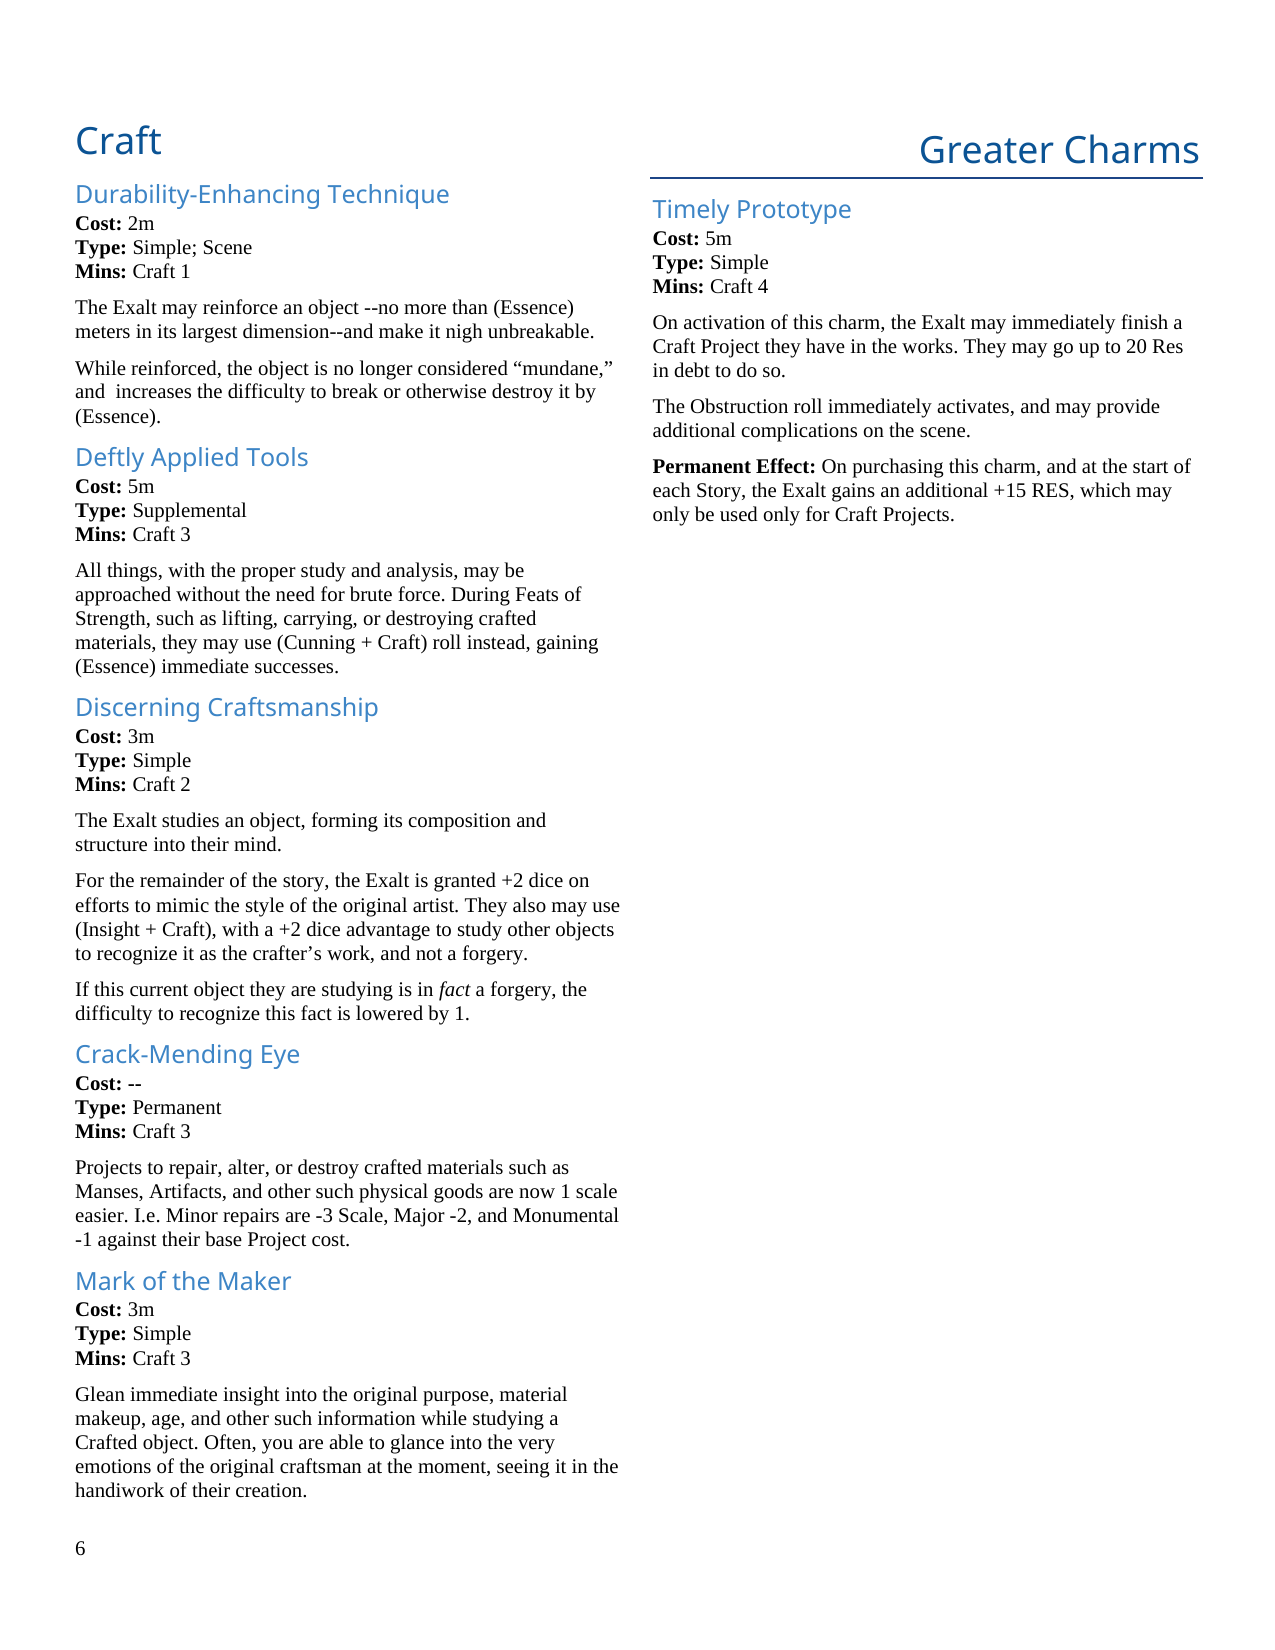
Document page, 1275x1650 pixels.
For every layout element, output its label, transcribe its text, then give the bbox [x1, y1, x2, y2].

text For the remainder of the story, the Exalt is granted +2 dice on efforts to mimic the style of the original artist. They also may use (Insight + Craft), with a +2 dice advantage to study other objects to recognize it as the crafter’s work, and not a forgery. [75, 868, 622, 965]
subtitle Discerning Craftsmanship [75, 690, 622, 724]
text On activation of this charm, the Exalt may immediately finish a Craft Project they have in the works. They may go up to 20 Res in debt to do so. [652, 310, 1200, 382]
text Cost: -- Type: Permanent Mins: Craft 3 [75, 1071, 622, 1143]
subtitle Durability-Enhancing Technique [75, 177, 622, 211]
subtitle Crack-Mending Eye [75, 1037, 622, 1071]
text If this current object they are studying is in fact a forgery, the difficulty to recognize this fact is lowered by 1. [75, 977, 622, 1025]
text The Exalt may reinforce an object --no more than (Essence) meters in its largest dimension--and make it nigh unbreakable. [75, 295, 622, 343]
subtitle Greater Charms [649, 120, 1203, 179]
subtitle Timely Prototype [652, 191, 1200, 226]
text Glean immediate insight into the original purpose, material makeup, age, and other such information while studying a Crafted object. Often, you are able to glance into the very emotions of the original craftsman at the moment, seeing it in the handiwork of their creation. [75, 1381, 622, 1502]
text Cost: 3m Type: Simple Mins: Craft 2 [75, 724, 622, 796]
text All things, with the proper study and analysis, may be approached without the need for brute force. During Feats of Strength, such as lifting, carrying, or destroying crafted materials, they may use (Cunning + Craft) roll instead, gaining (Essence) immediate successes. [75, 558, 622, 678]
text Cost: 3m Type: Simple Mins: Craft 3 [75, 1297, 622, 1369]
subtitle Craft [75, 114, 622, 165]
text The Obstruction roll immediately activates, and may provide additional complications on the scene. [652, 394, 1200, 442]
text While reinforced, the object is no longer considered “mundane,” and increases the difficulty to break or otherwise destroy it by (Essence). [75, 355, 622, 428]
text Cost: 2m Type: Simple; Scene Mins: Craft 1 [75, 211, 622, 283]
text Projects to repair, alter, or destroy crafted materials such as Manses, Artifacts, and other such physical goods are now 1 scale easier. I.e. Minor repairs are -3 Scale, Major -2, and Monumental -1 against their base Project cost. [75, 1155, 622, 1251]
text The Exalt studies an object, forming its composition and structure into their mind. [75, 808, 622, 856]
subtitle Deftly Applied Tools [75, 439, 622, 474]
subtitle Mark of the Maker [75, 1263, 622, 1297]
text Cost: 5m Type: Simple Mins: Craft 4 [652, 226, 1200, 298]
text Cost: 5m Type: Supplemental Mins: Craft 3 [75, 474, 622, 546]
text Permanent Effect: On purchasing this charm, and at the start of each Story, the Exalt gains an additional +15 RES, which may only be used only for Craft Projects. [652, 454, 1200, 526]
